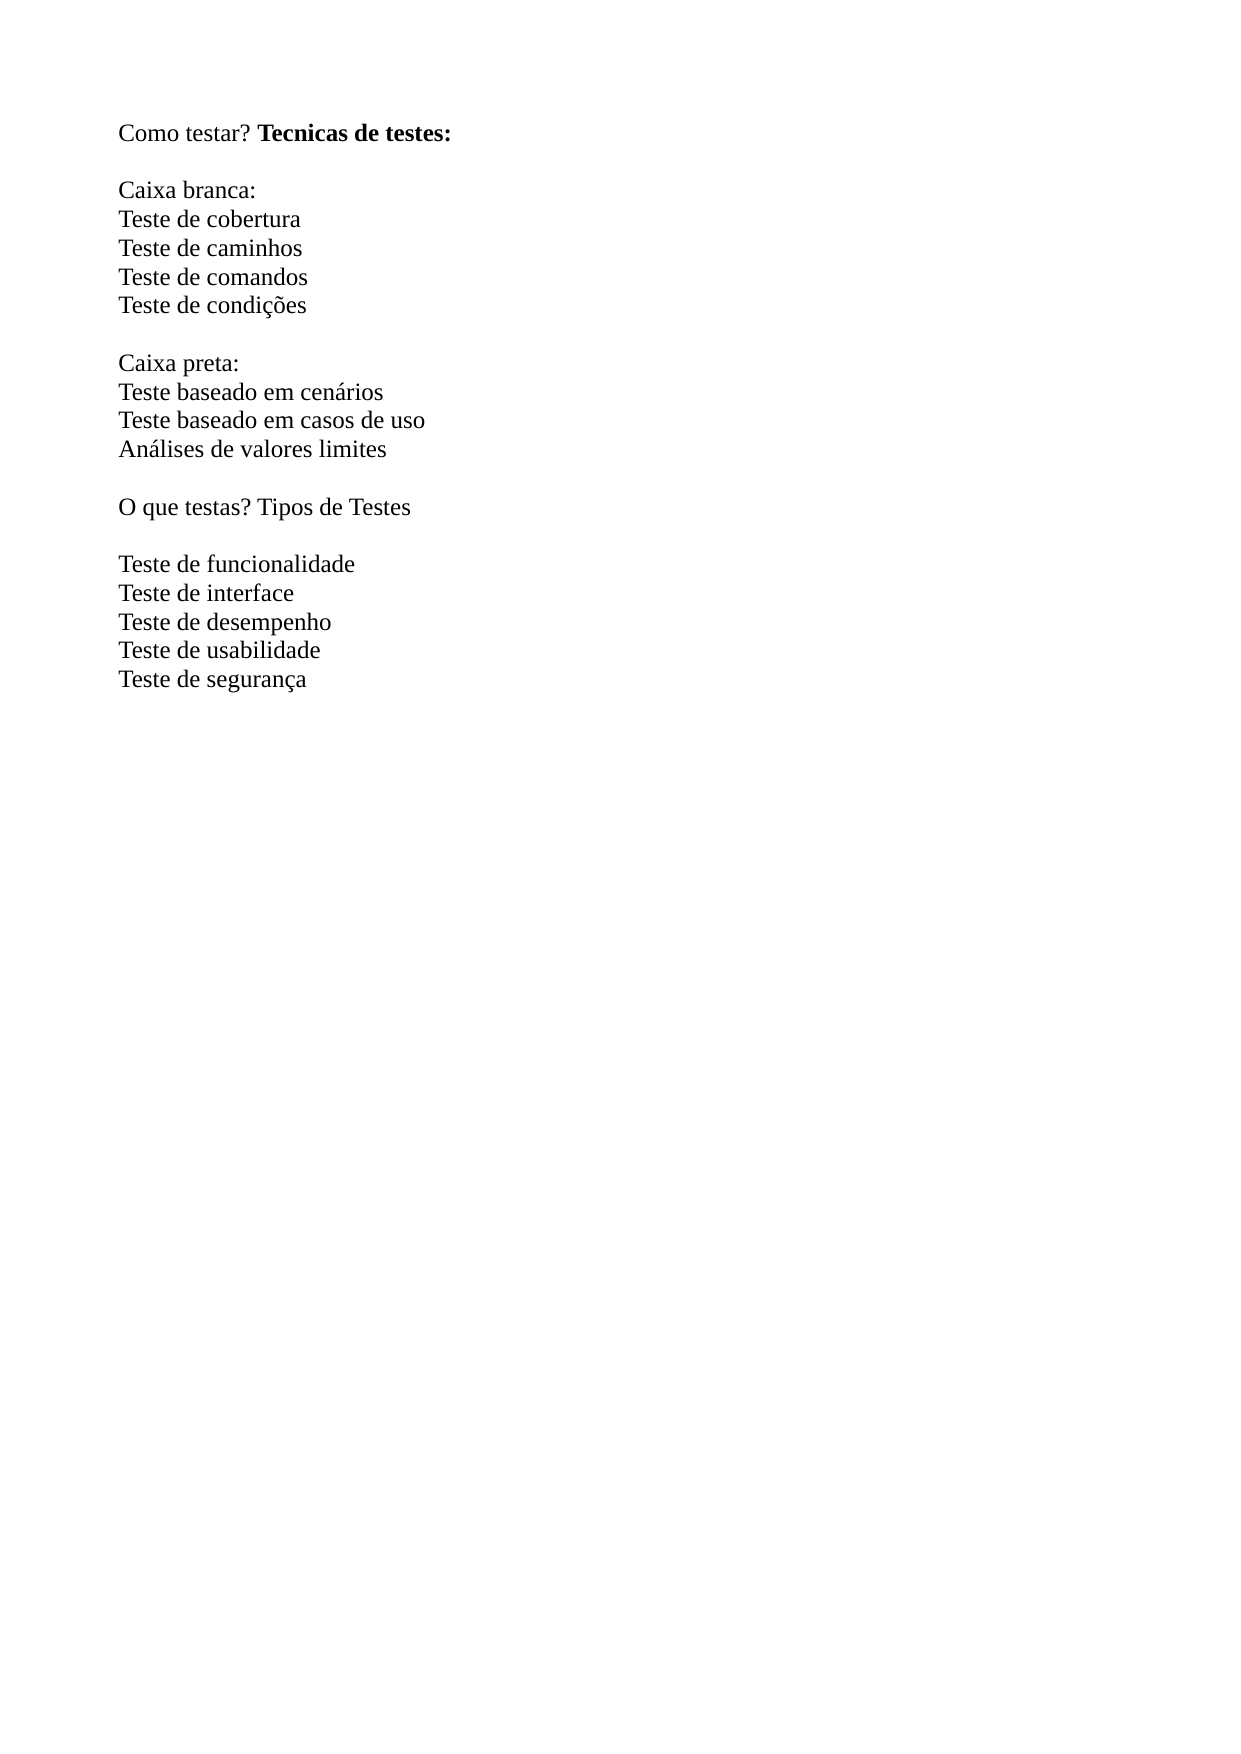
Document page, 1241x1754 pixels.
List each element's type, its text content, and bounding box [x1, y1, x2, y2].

text Teste de funcionalidade [118, 549, 1122, 578]
text Como testar? Tecnicas de testes: [118, 118, 1122, 147]
text Teste de segurança [118, 664, 1122, 693]
text Teste de interface [118, 578, 1122, 607]
text Caixa preta: [118, 348, 1122, 377]
text Caixa branca: [118, 176, 1122, 204]
text O que testas? Tipos de Testes [118, 492, 1122, 521]
text Teste baseado em cenários [118, 377, 1122, 406]
text Teste de condições [118, 291, 1122, 319]
text Teste de caminhos [118, 233, 1122, 262]
text Teste de comandos [118, 262, 1122, 291]
text Análises de valores limites [118, 434, 1122, 463]
text Teste baseado em casos de uso [118, 406, 1122, 434]
text Teste de usabilidade [118, 636, 1122, 664]
text Teste de desempenho [118, 607, 1122, 636]
text Teste de cobertura [118, 204, 1122, 233]
